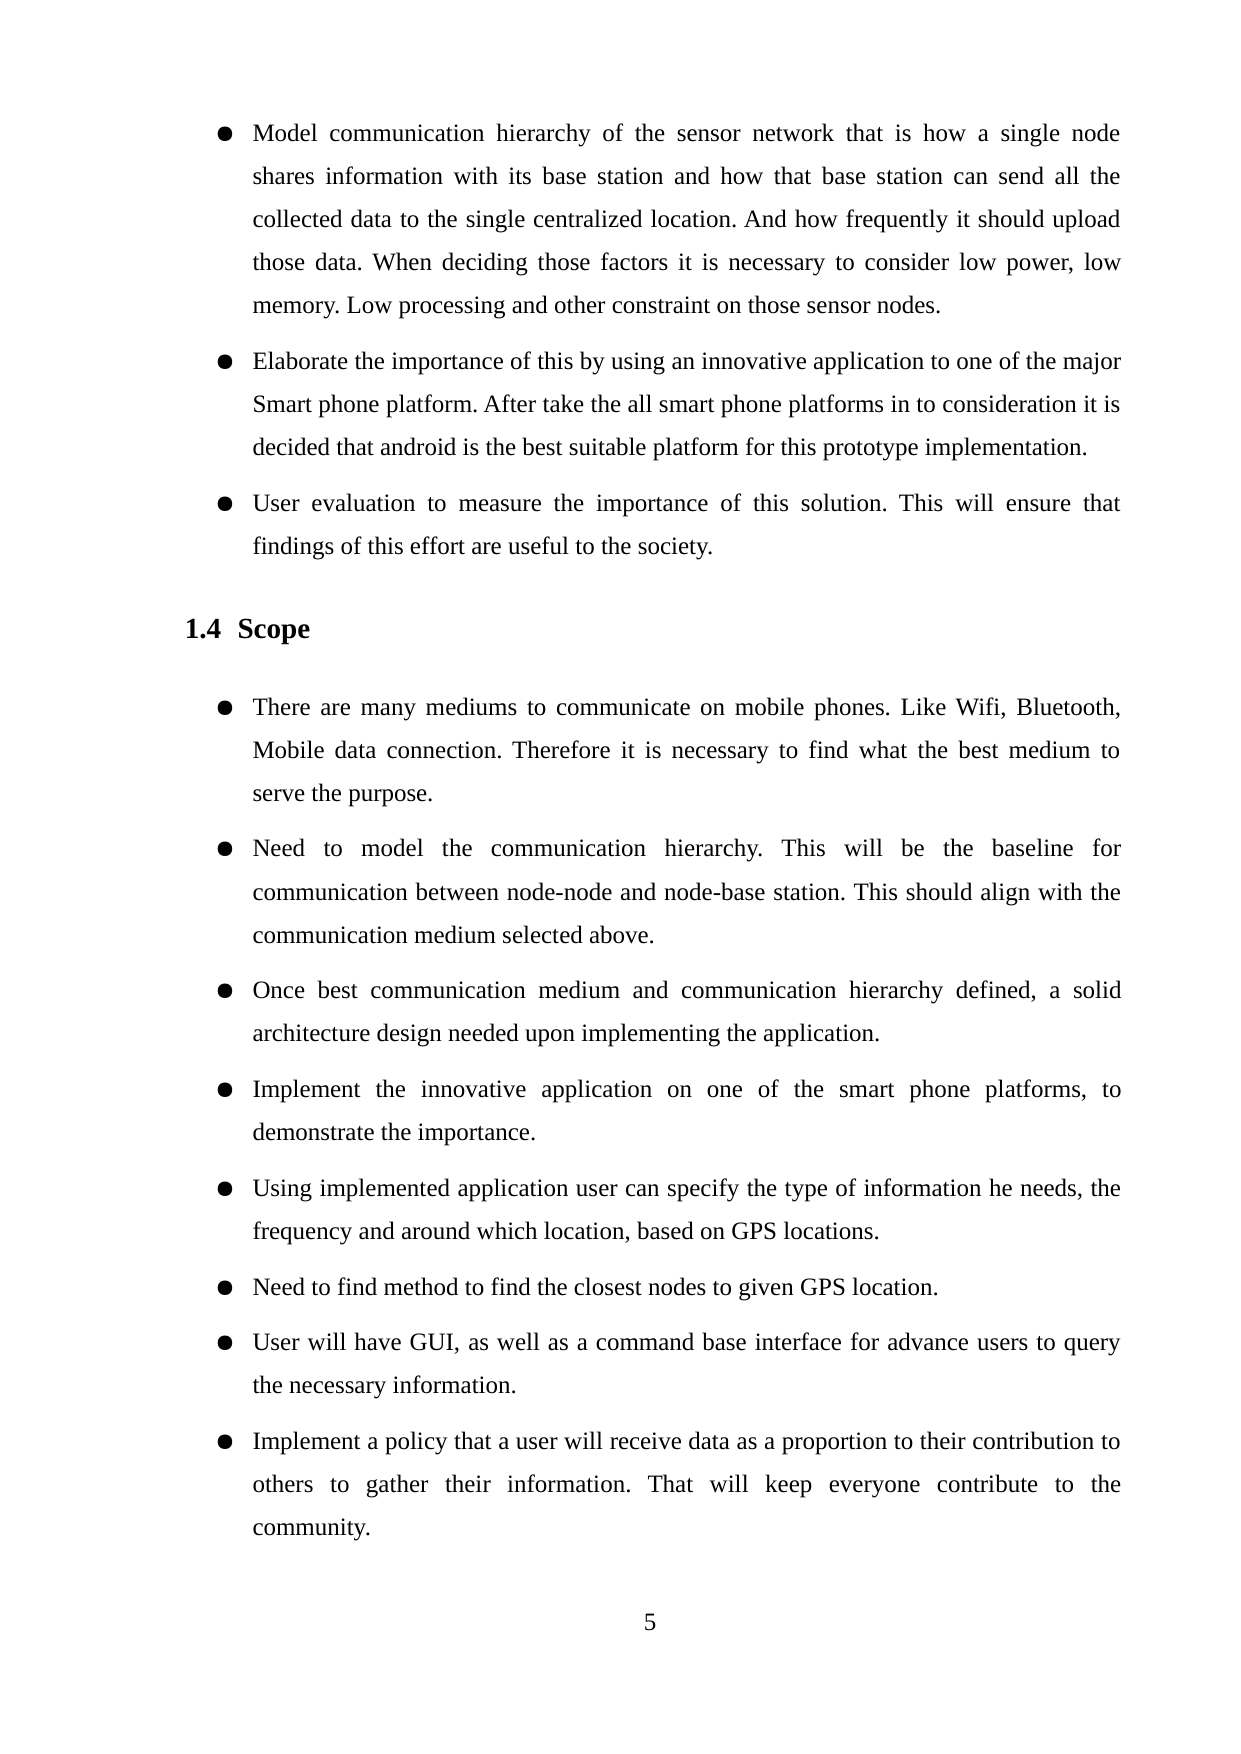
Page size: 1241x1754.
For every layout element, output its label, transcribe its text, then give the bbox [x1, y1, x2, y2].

list Implement a policy that a user will receive data as a proportion to their contribution to others to gather their information. That will keep everyone contribute to the community. [215, 1426, 1122, 1541]
list Need to find method to find the closest nodes to given GPS location. [215, 1272, 1122, 1300]
list Model communication hierarchy of the sensor network that is how a single node shares information with its base station and how that base station can send all the collected data to the single centralized location. And how frequently it should upload those data. When deciding those factors it is necessary to consider low power, low memory. Low processing and other constraint on those sensor nodes. [215, 118, 1122, 319]
list User evaluation to measure the importance of this solution. This will ensure that findings of this effort are useful to the society. [215, 488, 1122, 560]
list There are many mediums to communicate on mobile phones. Like Wifi, Bluetooth, Mobile data connection. Therefore it is necessary to find what the best medium to serve the purpose. [215, 692, 1122, 807]
list Implement the innovative application on one of the smart phone platforms, to demonstrate the importance. [215, 1074, 1122, 1146]
list User will have GUI, as well as a command base interface for advance users to query the necessary information. [215, 1327, 1122, 1399]
subtitle Scope [177, 612, 1122, 645]
list Elaborate the importance of this by using an innovative application to one of the major Smart phone platform. After take the all smart phone platforms in to consideration it is decided that android is the best suitable platform for this prototype implementation. [215, 346, 1122, 461]
list Using implemented application user can specify the type of information he needs, the frequency and around which location, based on GPS locations. [215, 1173, 1122, 1245]
list Once best communication medium and communication hierarchy defined, a solid architecture design needed upon implementing the application. [215, 975, 1122, 1047]
list Need to model the communication hierarchy. This will be the baseline for communication between node-node and node-base station. This should align with the communication medium selected above. [215, 833, 1122, 948]
